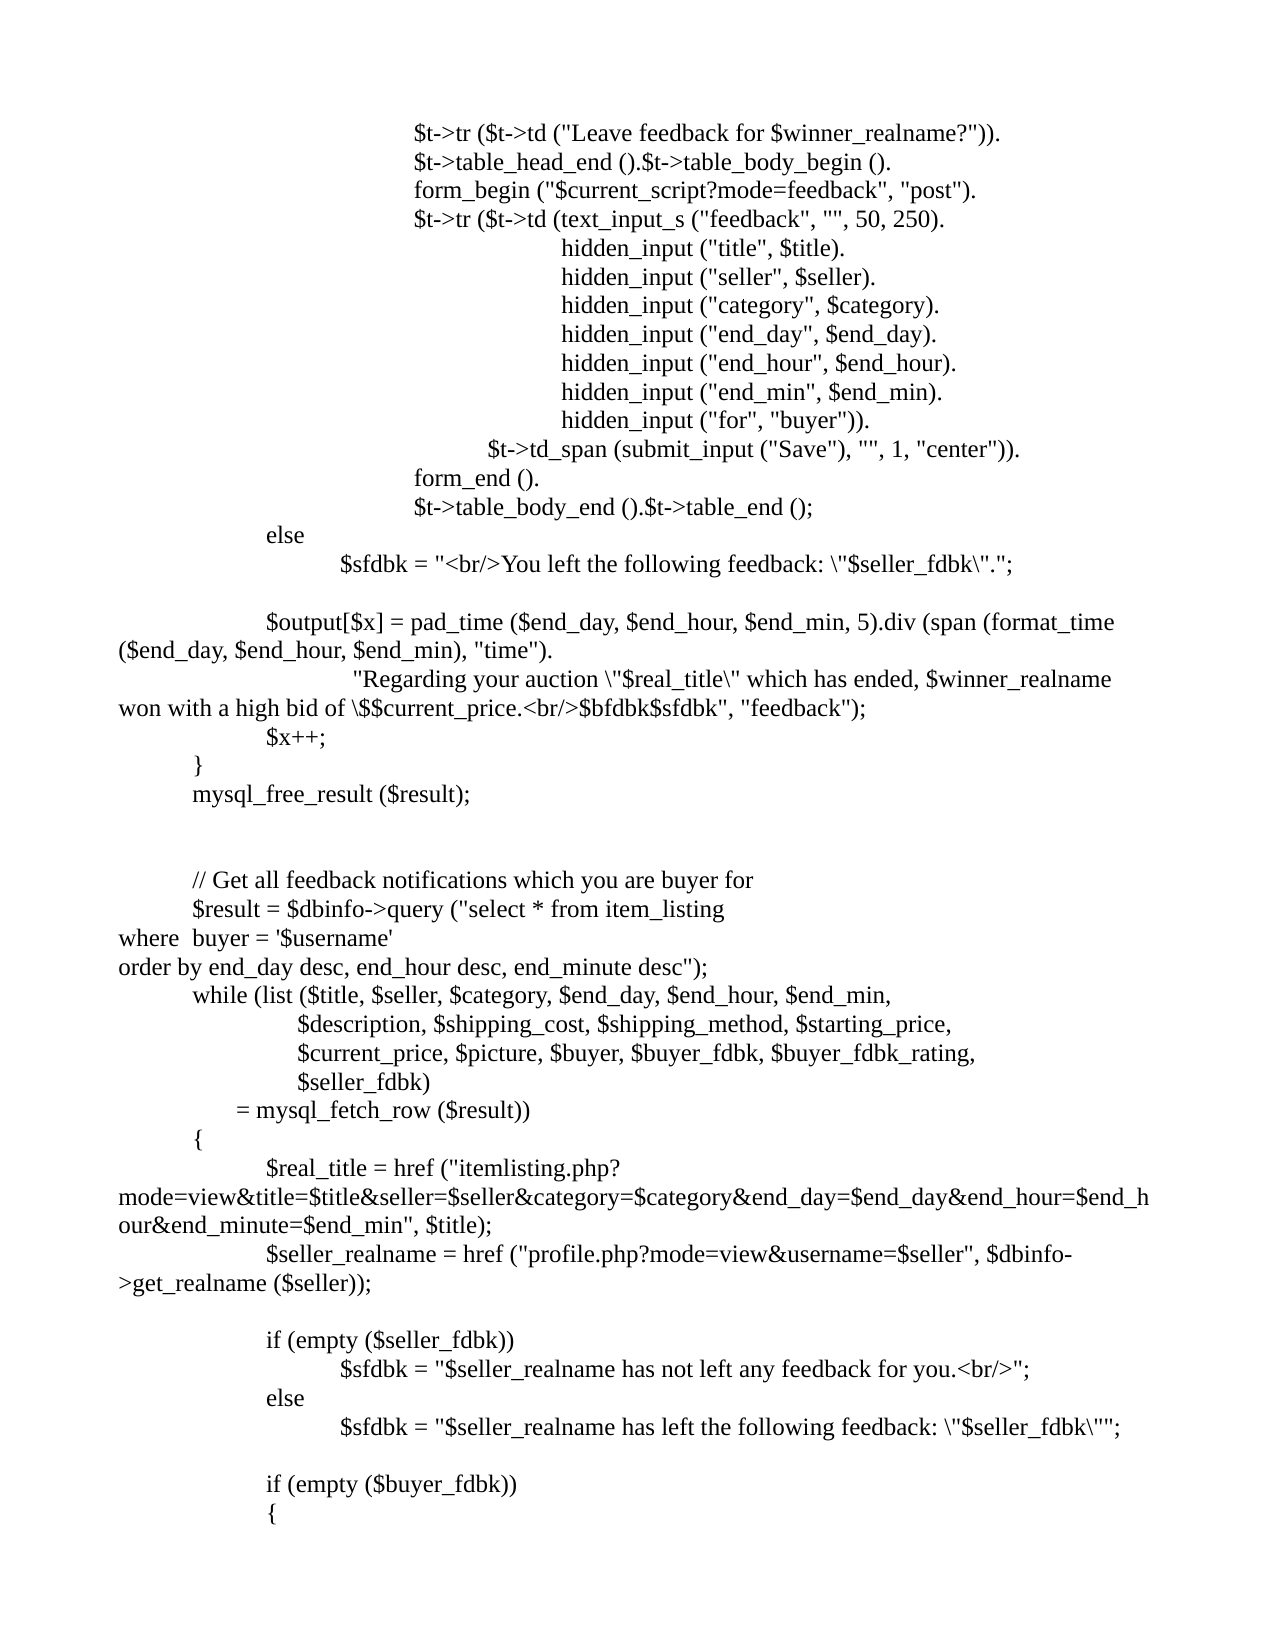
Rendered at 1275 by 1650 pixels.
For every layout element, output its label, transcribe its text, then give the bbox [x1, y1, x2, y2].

text $sfdbk = "$seller_realname has left the following feedback: \"$seller_fdbk\""; [118, 1412, 1157, 1441]
text "Regarding your auction \"$real_title\" which has ended, $winner_realname won with a high bid of \$$current_price.<br/>$bfdbk$sfdbk", "feedback"); [118, 664, 1157, 722]
text mysql_free_result ($result); [118, 779, 1157, 808]
text hidden_input ("end_day", $end_day). [118, 319, 1157, 348]
text $sfdbk = "<br/>You left the following feedback: \"$seller_fdbk\"."; [118, 549, 1157, 578]
text hidden_input ("end_min", $end_min). [118, 377, 1157, 406]
text if (empty ($buyer_fdbk)) [118, 1469, 1157, 1498]
text $t->tr ($t->td ("Leave feedback for $winner_realname?")). [118, 118, 1157, 147]
text $output[$x] = pad_time ($end_day, $end_hour, $end_min, 5).div (span (format_time ($end_day, $end_hour, $end_min), "time"). [118, 607, 1157, 664]
text while (list ($title, $seller, $category, $end_day, $end_hour, $end_min, [118, 981, 1157, 1009]
text $x++; [118, 722, 1157, 751]
text else [118, 1383, 1157, 1412]
text $t->td_span (submit_input ("Save"), "", 1, "center")). [118, 434, 1157, 463]
text $result = $dbinfo->query ("select * from item_listing [118, 894, 1157, 923]
text order by end_day desc, end_hour desc, end_minute desc"); [118, 952, 1157, 981]
text hidden_input ("seller", $seller). [118, 262, 1157, 291]
text hidden_input ("end_hour", $end_hour). [118, 348, 1157, 377]
text $sfdbk = "$seller_realname has not left any feedback for you.<br/>"; [118, 1354, 1157, 1383]
text where buyer = '$username' [118, 923, 1157, 952]
text $t->table_body_end ().$t->table_end (); [118, 492, 1157, 521]
text // Get all feedback notifications which you are buyer for [118, 866, 1157, 894]
text { [118, 1498, 1157, 1527]
text form_end (). [118, 463, 1157, 492]
text $real_title = href ("itemlisting.php?mode=view&title=$title&seller=$seller&category=$category&end_day=$end_day&end_hour=$end_hour&end_minute=$end_min", $title); [118, 1153, 1157, 1239]
text else [118, 521, 1157, 549]
text form_begin ("$current_script?mode=feedback", "post"). [118, 176, 1157, 204]
text hidden_input ("category", $category). [118, 291, 1157, 319]
text } [118, 751, 1157, 779]
text { [118, 1124, 1157, 1153]
text $t->tr ($t->td (text_input_s ("feedback", "", 50, 250). [118, 204, 1157, 233]
text $current_price, $picture, $buyer, $buyer_fdbk, $buyer_fdbk_rating, [118, 1038, 1157, 1067]
text $description, $shipping_cost, $shipping_method, $starting_price, [118, 1009, 1157, 1038]
text hidden_input ("title", $title). [118, 233, 1157, 262]
text hidden_input ("for", "buyer")). [118, 406, 1157, 434]
text $seller_fdbk) [118, 1067, 1157, 1096]
text $seller_realname = href ("profile.php?mode=view&username=$seller", $dbinfo->get_realname ($seller)); [118, 1239, 1157, 1297]
text = mysql_fetch_row ($result)) [118, 1096, 1157, 1124]
text if (empty ($seller_fdbk)) [118, 1326, 1157, 1354]
text $t->table_head_end ().$t->table_body_begin (). [118, 147, 1157, 176]
